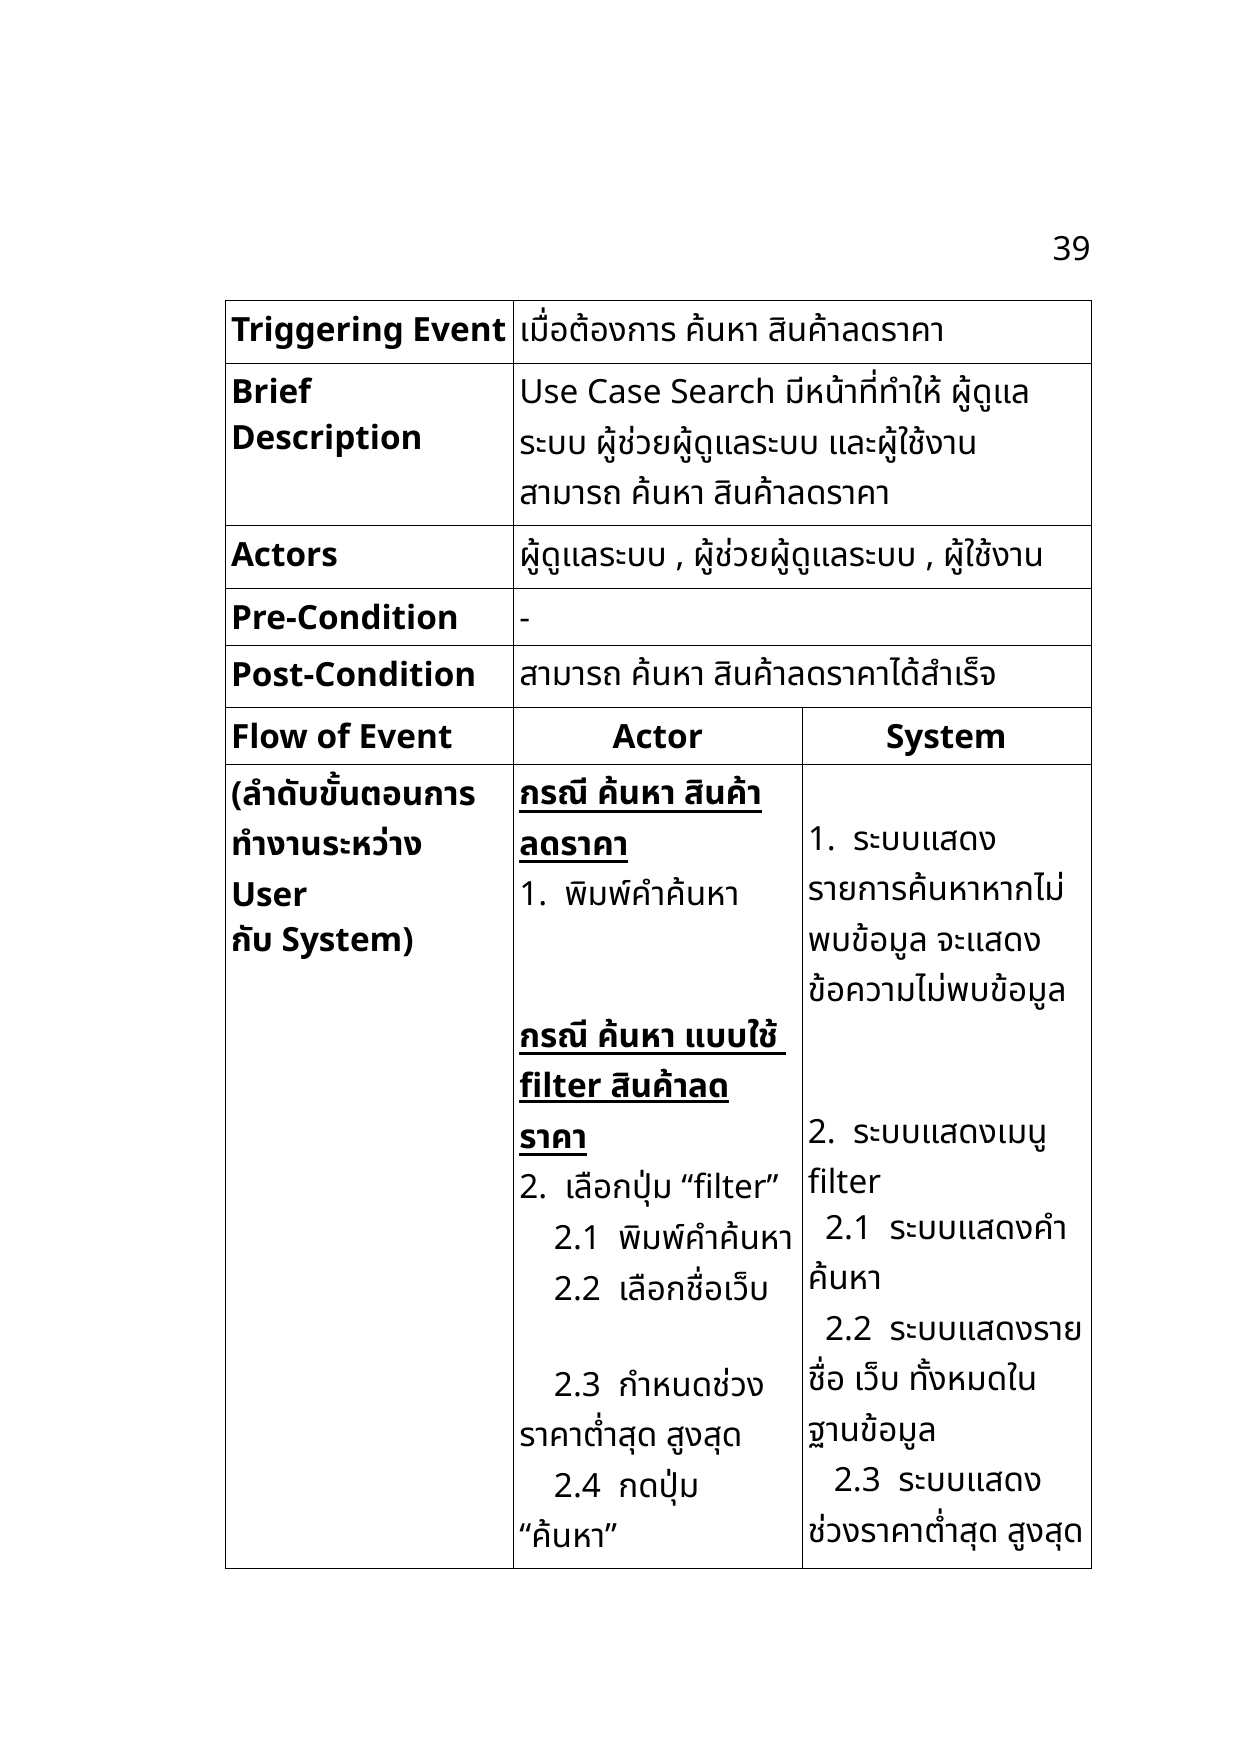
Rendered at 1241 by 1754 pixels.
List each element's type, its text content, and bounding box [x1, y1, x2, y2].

table_cell สามารถ ค้นหา สินค้าลดราคาได้สำเร็จ [514, 646, 1091, 707]
table_cell Triggering Event [226, 301, 513, 362]
table_cell ผู้ดูแลระบบ , ผู้ช่วยผู้ดูแลระบบ , ผู้ใช้งาน [514, 526, 1091, 588]
table_cell - [514, 589, 1091, 644]
table_cell Flow of Event [226, 708, 513, 763]
table_cell Actor [514, 708, 802, 763]
table_cell Use Case Search มีหน้าที่ทำให้ ผู้ดูแลระบบ ผู้ช่วยผู้ดูแลระบบ และผู้ใช้งาน สามารถ ค้นหา สินค้าลดราคา [514, 364, 1091, 525]
table_cell System [803, 708, 1091, 763]
table_cell (ลำดับขั้นตอนการ ทำงานระหว่าง User กับ System) [226, 765, 513, 1568]
table_cell Actors [226, 526, 513, 588]
table_cell Brief Description [226, 364, 513, 525]
table_cell 1. ระบบแสดงรายการค้นหาหากไม่พบข้อมูล จะแสดงข้อความไม่พบข้อมูล 2. ระบบแสดงเมนู filter 2.1 ระบบแสดงคำค้นหา 2.2 ระบบแสดงรายชื่อ เว็บ ทั้งหมดในฐานข้อมูล 2.3 ระบบแสดงช่วงราคาต่ำสุด สูงสุด [803, 765, 1091, 1568]
table_cell Pre-Condition [226, 589, 513, 644]
table_cell กรณี ค้นหา สินค้าลดราคา 1. พิมพ์คำค้นหา กรณี ค้นหา แบบใช้ filter สินค้าลดราคา 2. เลือกปุ่ม “filter” 2.1 พิมพ์คำค้นหา 2.2 เลือกชื่อเว็บ 2.3 กำหนดช่วงราคาต่ำสุด สูงสุด 2.4 กดปุ่ม “ค้นหา” [514, 765, 802, 1568]
table_cell เมื่อต้องการ ค้นหา สินค้าลดราคา [514, 301, 1091, 362]
table_cell Post-Condition [226, 646, 513, 707]
